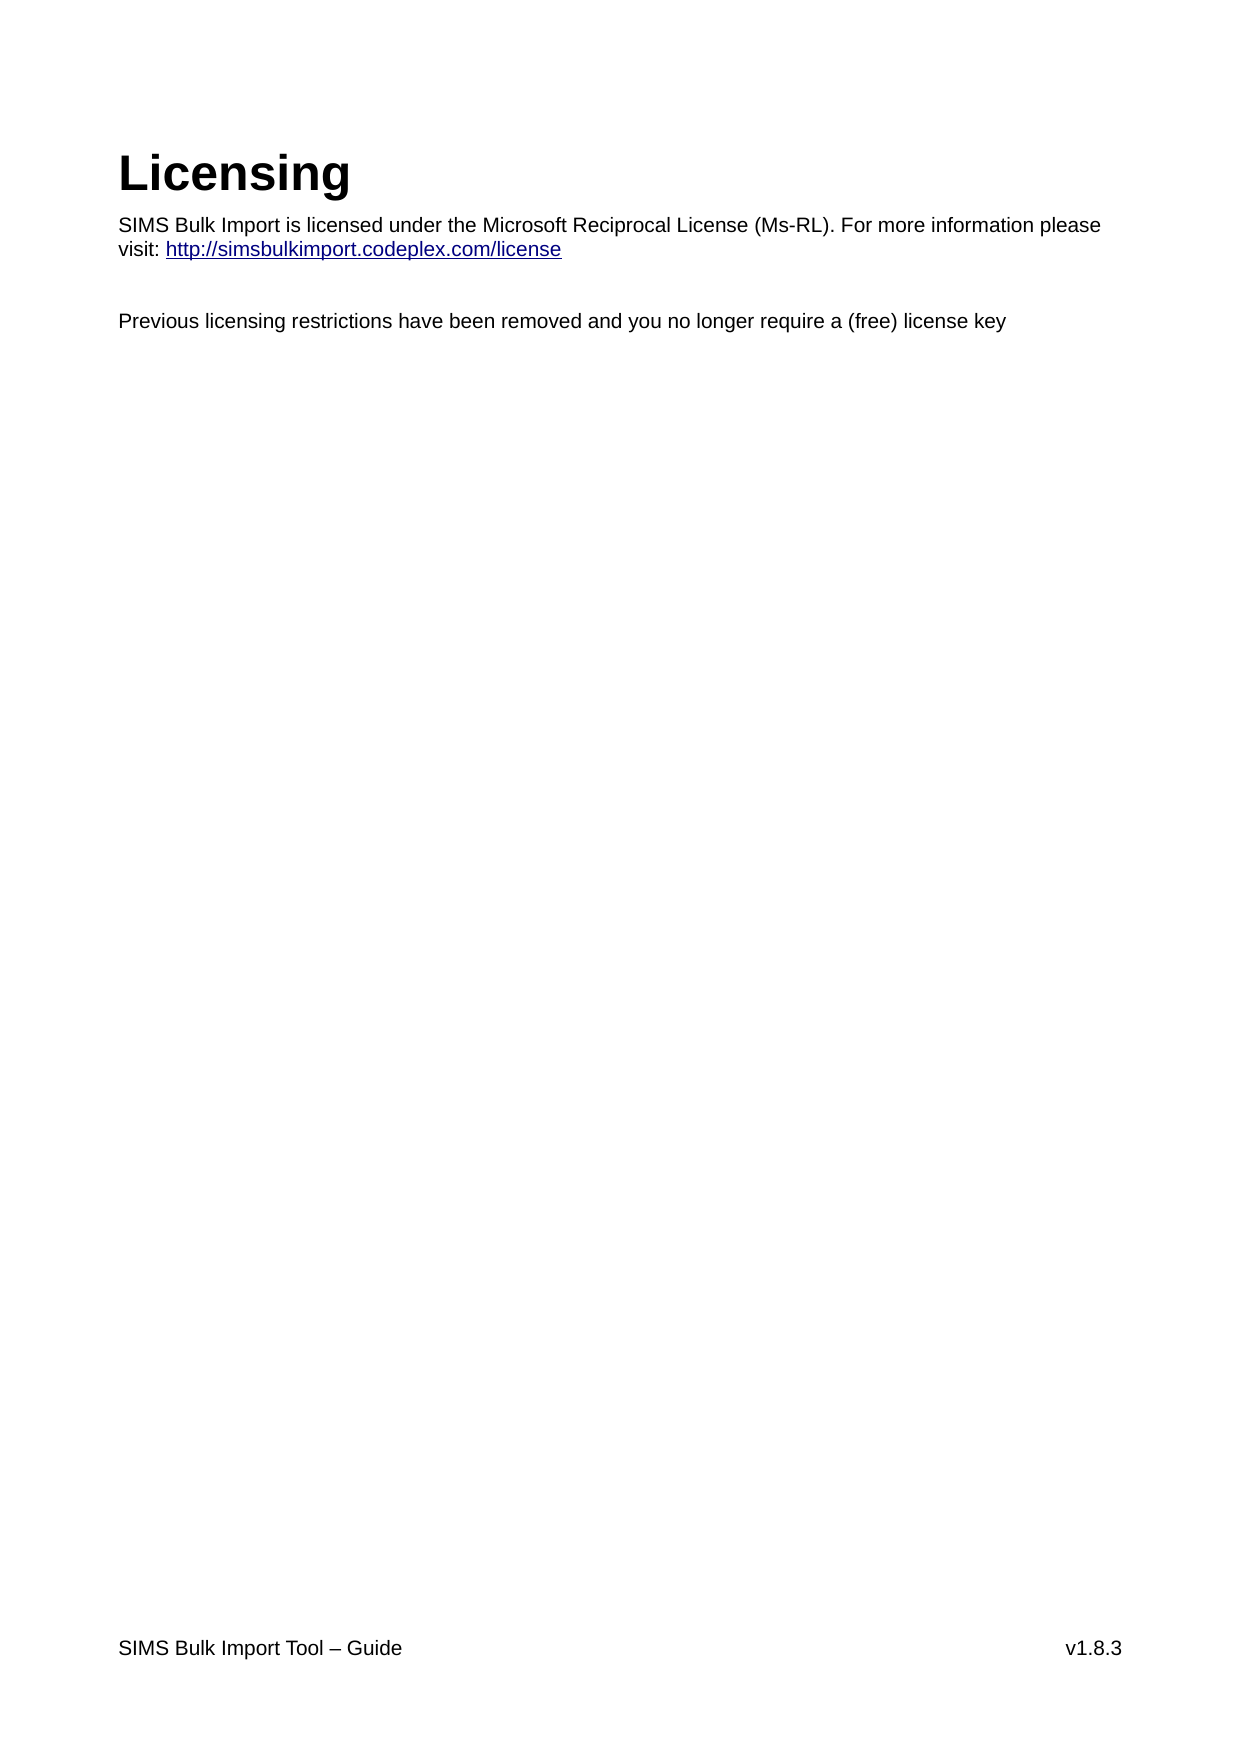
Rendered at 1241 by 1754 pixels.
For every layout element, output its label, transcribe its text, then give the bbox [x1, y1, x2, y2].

subtitle Licensing [118, 143, 1122, 201]
text SIMS Bulk Import is licensed under the Microsoft Reciprocal License (Ms-RL). For more information please visit: http://simsbulkimport.codeplex.com/license [118, 213, 1122, 261]
text Previous licensing restrictions have been removed and you no longer require a (free) license key [118, 309, 1122, 333]
